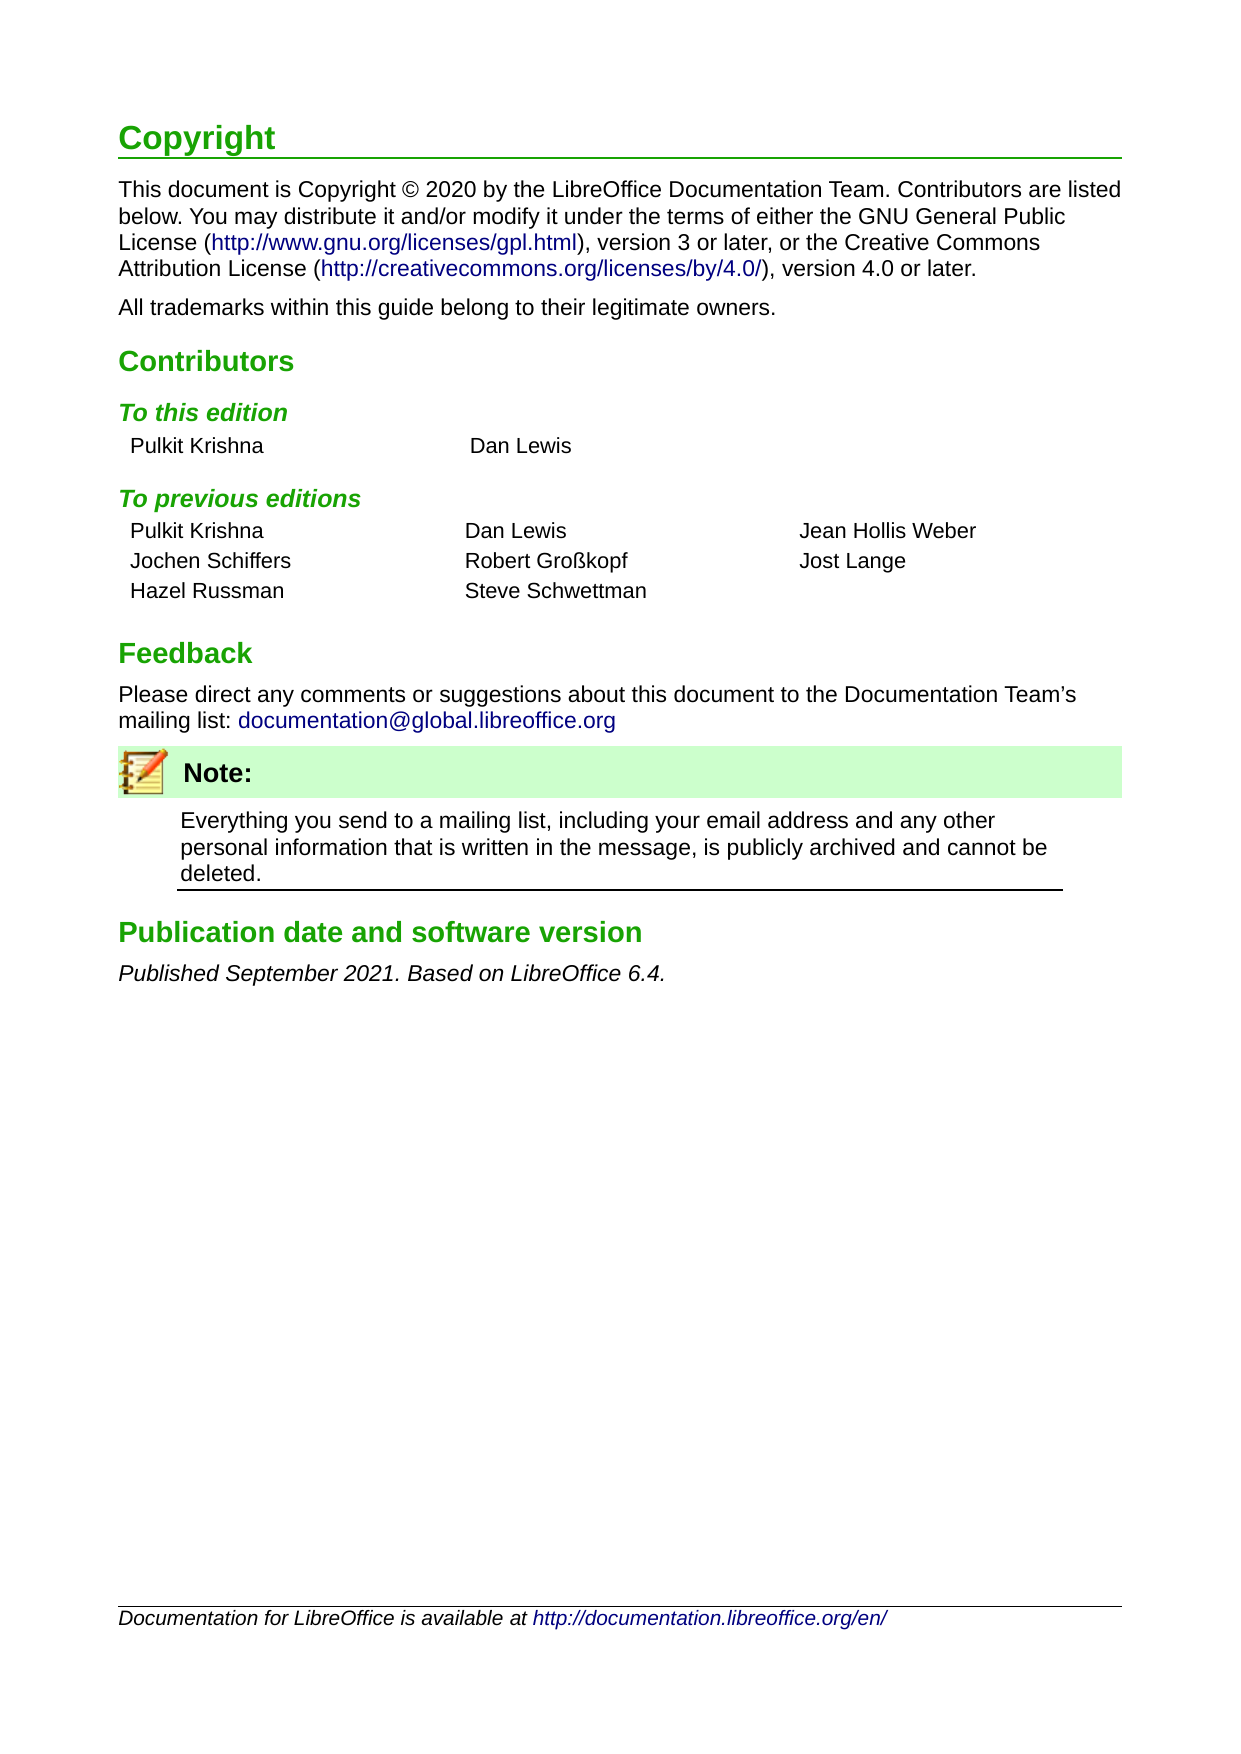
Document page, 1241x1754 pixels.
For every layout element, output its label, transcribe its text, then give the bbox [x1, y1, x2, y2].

table_header [789, 433, 1122, 463]
text Please direct any comments or suggestions about this document to the Documentation Team’s mailing list: documentation@global.libreoffice.org [118, 681, 1122, 734]
subtitle Copyright [118, 118, 1122, 157]
table_cell Jochen Schiffers [118, 548, 453, 578]
text This document is Copyright © 2020 by the LibreOffice Documentation Team. Contributors are listed below. You may distribute it and/or modify it under the terms of either the GNU General Public License (http://www.gnu.org/licenses/gpl.html), version 3 or later, or the Creative Commons Attribution License (http://creativecommons.org/licenses/by/4.0/), version 4.0 or later. [118, 176, 1122, 282]
subtitle Contributors [118, 344, 1122, 378]
text Published September 2021. Based on LibreOffice 6.4. [118, 960, 1122, 987]
table_header Pulkit Krishna [118, 433, 458, 463]
subtitle To this edition [118, 398, 1122, 427]
table_header Dan Lewis [458, 433, 789, 463]
table_cell Robert Großkopf [453, 548, 787, 578]
table_header Dan Lewis [453, 518, 787, 548]
text All trademarks within this guide belong to their legitimate owners. [118, 294, 1122, 321]
subtitle To previous editions [118, 484, 1122, 512]
subtitle Feedback [118, 636, 1122, 669]
table_header Pulkit Krishna [118, 518, 453, 548]
table_cell Hazel Russman [118, 578, 453, 612]
table_cell [788, 578, 1122, 612]
table_cell Jost Lange [788, 548, 1122, 578]
table_cell Steve Schwettman [453, 578, 787, 612]
table_header Jean Hollis Weber [788, 518, 1122, 548]
subtitle Publication date and software version [118, 915, 1122, 949]
text Everything you send to a mailing list, including your email address and any other personal information that is written in the message, is publicly archived and cannot be deleted. [177, 804, 1063, 889]
picture [119, 747, 170, 798]
subtitle Note: [118, 746, 1122, 798]
